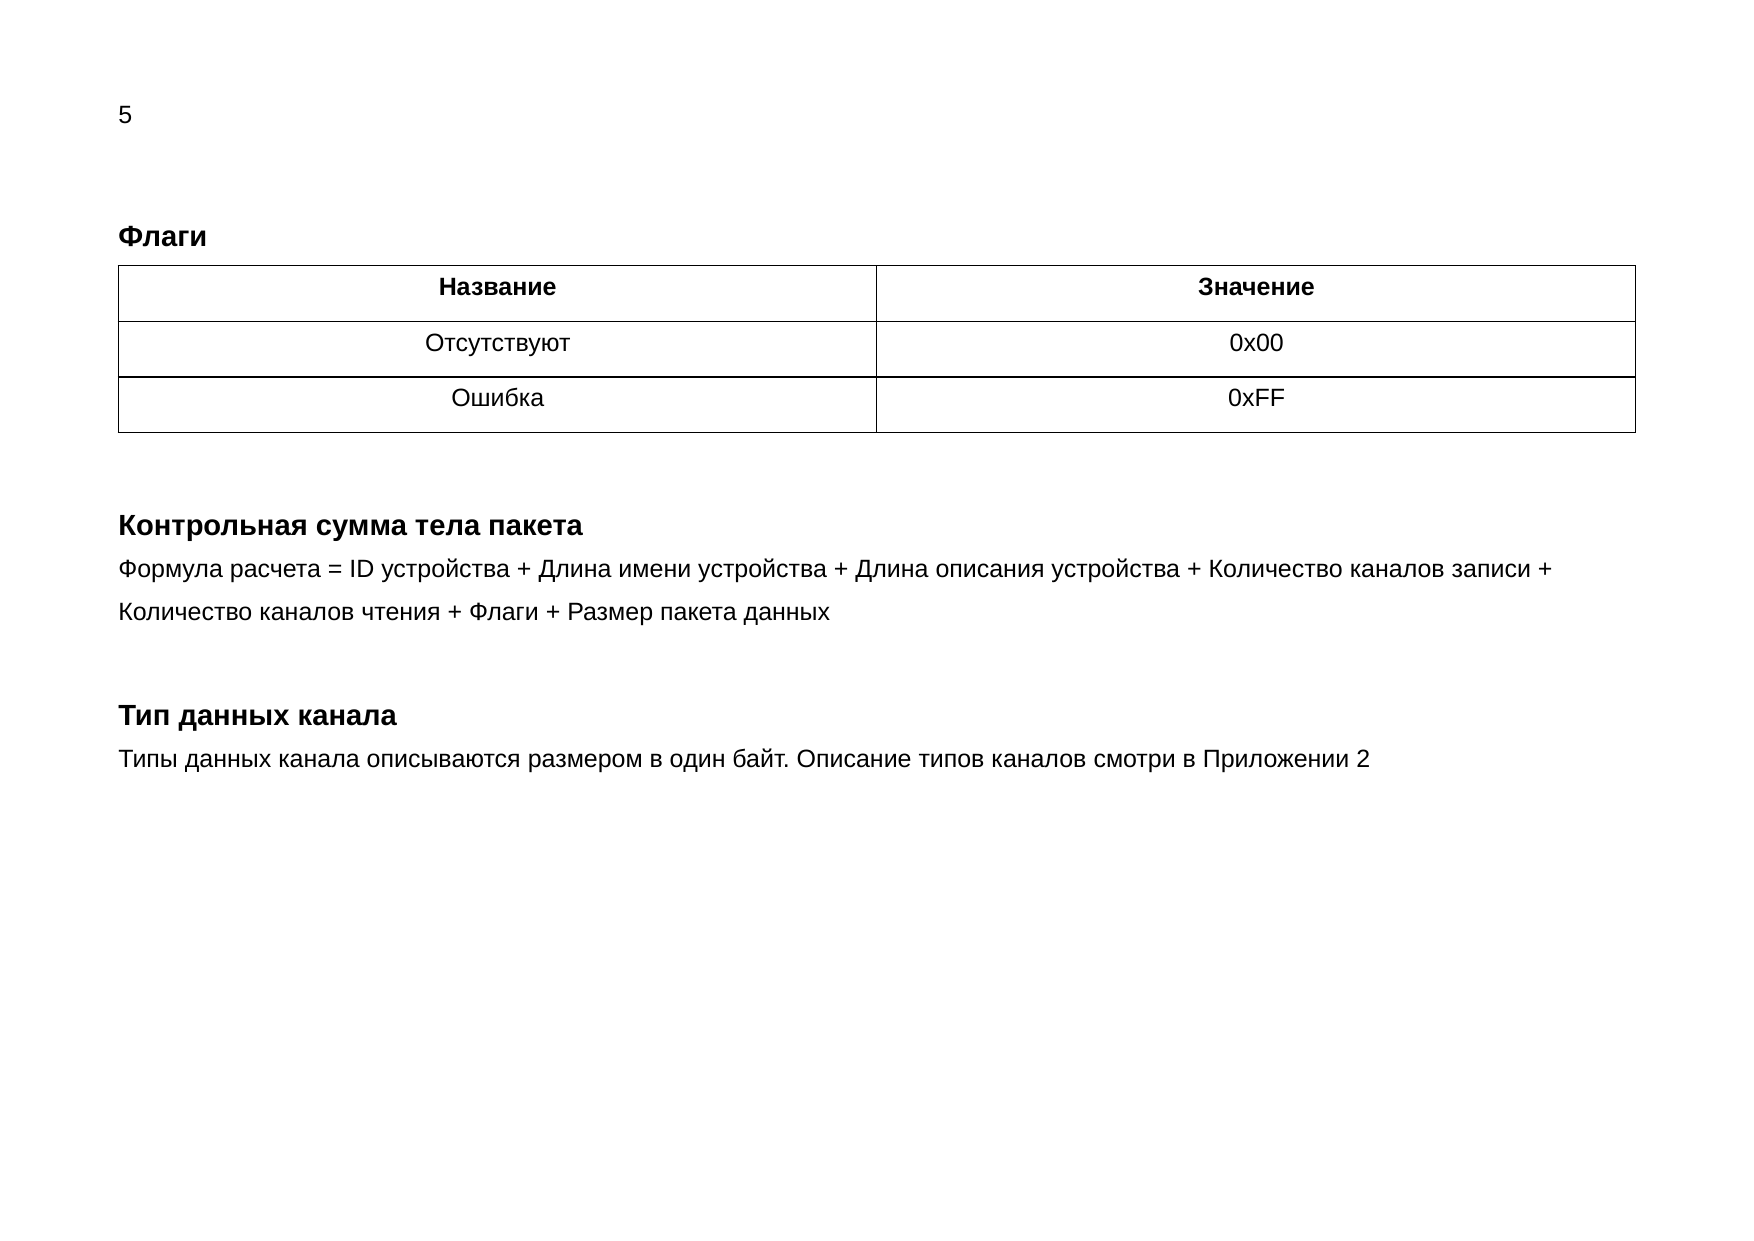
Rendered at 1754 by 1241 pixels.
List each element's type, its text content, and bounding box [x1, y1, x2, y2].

text Формула расчета = ID устройства + Длина имени устройства + Длина описания устройства + Количество каналов записи + Количество каналов чтения + Флаги + Размер пакета данных [118, 554, 1636, 626]
table_cell Ошибка [119, 378, 876, 432]
text Типы данных канала описываются размером в один байт. Описание типов каналов смотри в Приложении 2 [118, 744, 1636, 773]
table_header Значение [877, 266, 1635, 321]
table_header Название [119, 266, 876, 321]
subtitle Контрольная сумма тела пакета [118, 508, 1636, 542]
table_cell Отсутствуют [119, 322, 876, 376]
subtitle Тип данных канала [118, 698, 1636, 732]
table_cell 0xFF [877, 378, 1635, 432]
table_cell 0x00 [877, 322, 1635, 376]
subtitle Флаги [118, 219, 1636, 253]
